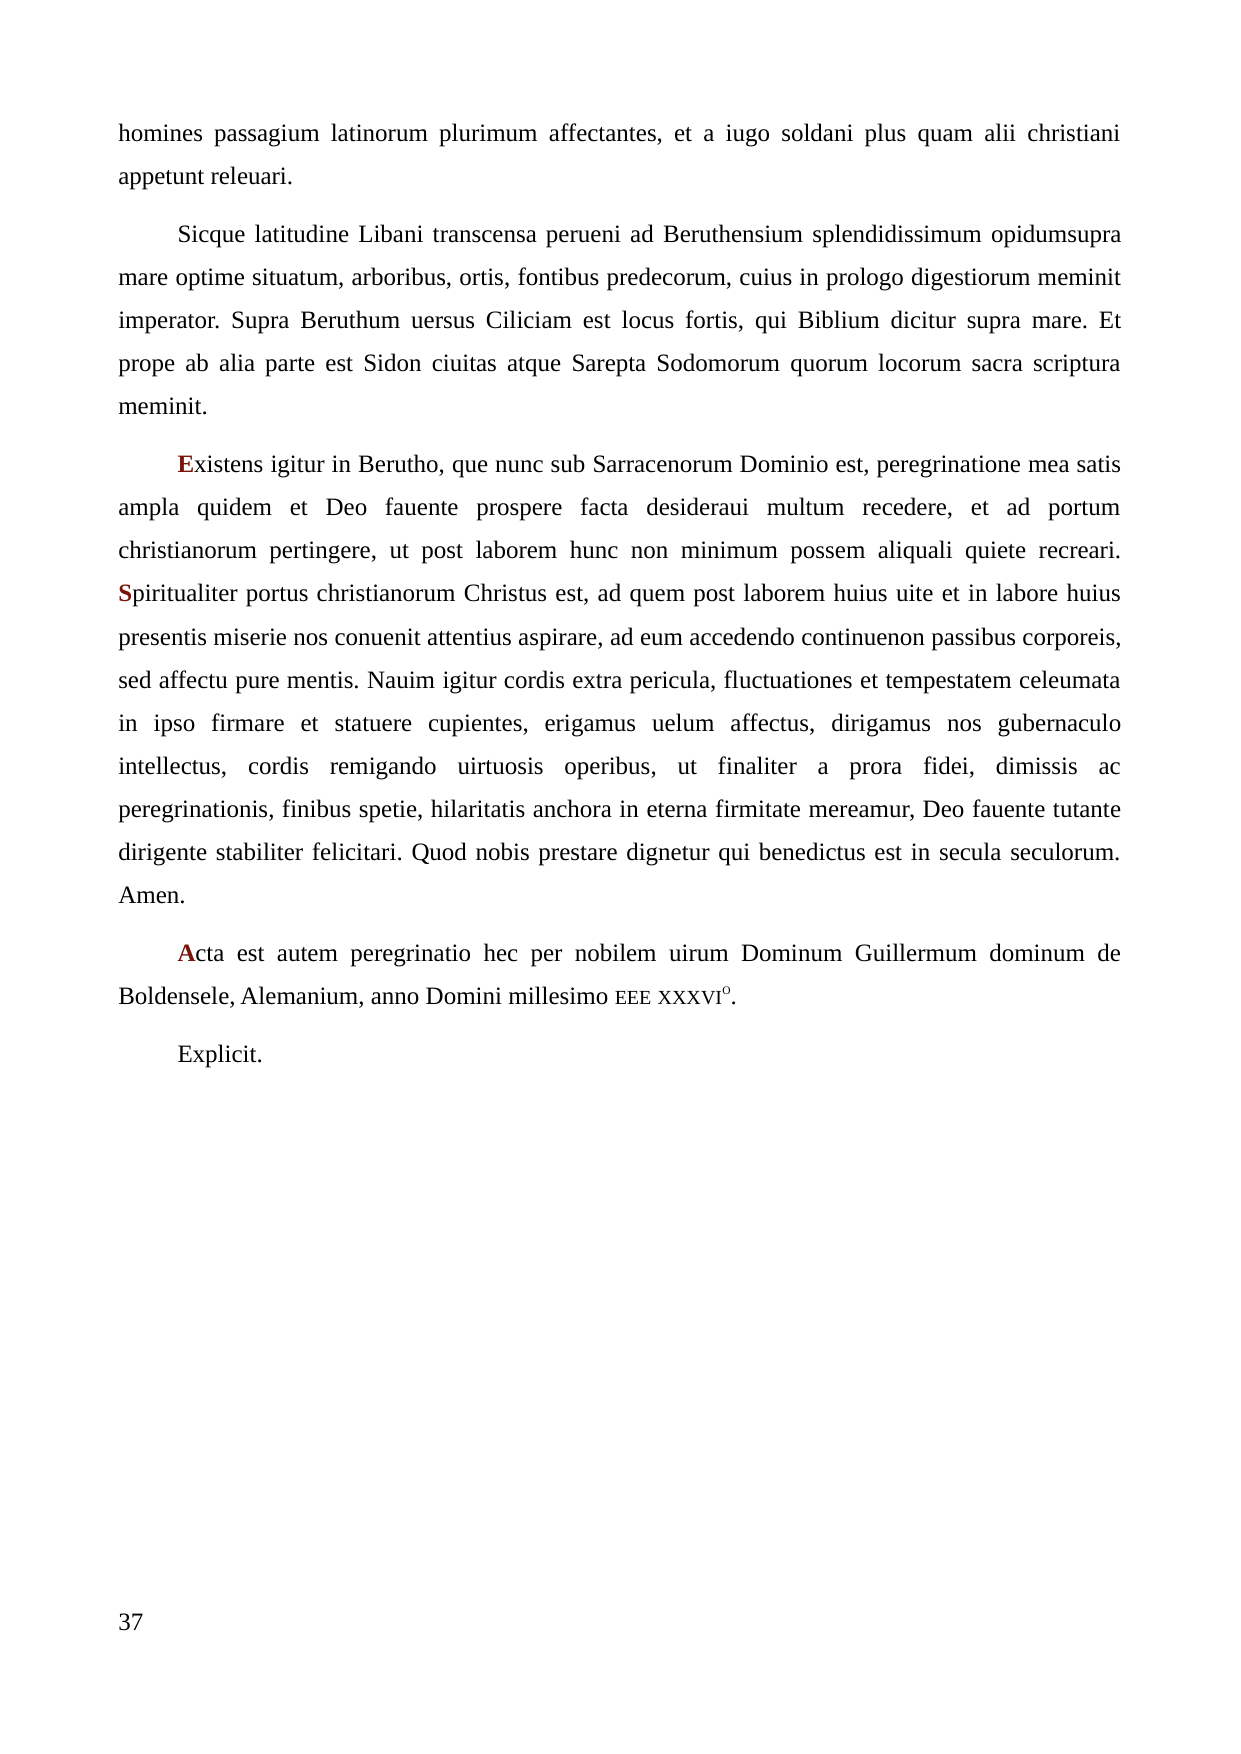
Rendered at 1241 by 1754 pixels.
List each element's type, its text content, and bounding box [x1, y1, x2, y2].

text Acta est autem peregrinatio hec per nobilem uirum Dominum Guillermum dominum de Boldensele, Alemanium, anno Domini millesimo eee xxxvio. [118, 938, 1122, 1010]
text Existens igitur in Berutho, que nunc sub Sarracenorum Dominio est, peregrinatione mea satis ampla quidem et Deo fauente prospere facta desideraui multum recedere, et ad portum christianorum pertingere, ut post laborem hunc non minimum possem aliquali quiete recreari. Spiritualiter portus christianorum Christus est, ad quem post laborem huius uite et in labore huius presentis miserie nos conuenit attentius aspirare, ad eum accedendo continuenon passibus corporeis, sed affectu pure mentis. Nauim igitur cordis extra pericula, fluctuationes et tempestatem celeumata in ipso firmare et statuere cupientes, erigamus uelum affectus, dirigamus nos gubernaculo intellectus, cordis remigando uirtuosis operibus, ut finaliter a prora fidei, dimissis ac peregrinationis, finibus spetie, hilaritatis anchora in eterna firmitate mereamur, Deo fauente tutante dirigente stabiliter felicitari. Quod nobis prestare dignetur qui benedictus est in secula seculorum. Amen. [118, 449, 1122, 909]
text homines passagium latinorum plurimum affectantes, et a iugo soldani plus quam alii christiani appetunt releuari. [118, 118, 1122, 190]
text Explicit. [118, 1039, 1122, 1068]
text Sicque latitudine Libani transcensa perueni ad Beruthensium splendidissimum opidumsupra mare optime situatum, arboribus, ortis, fontibus predecorum, cuius in prologo digestiorum meminit imperator. Supra Beruthum uersus Ciliciam est locus fortis, qui Biblium dicitur supra mare. Et prope ab alia parte est Sidon ciuitas atque Sarepta Sodomorum quorum locorum sacra scriptura meminit. [118, 219, 1122, 420]
